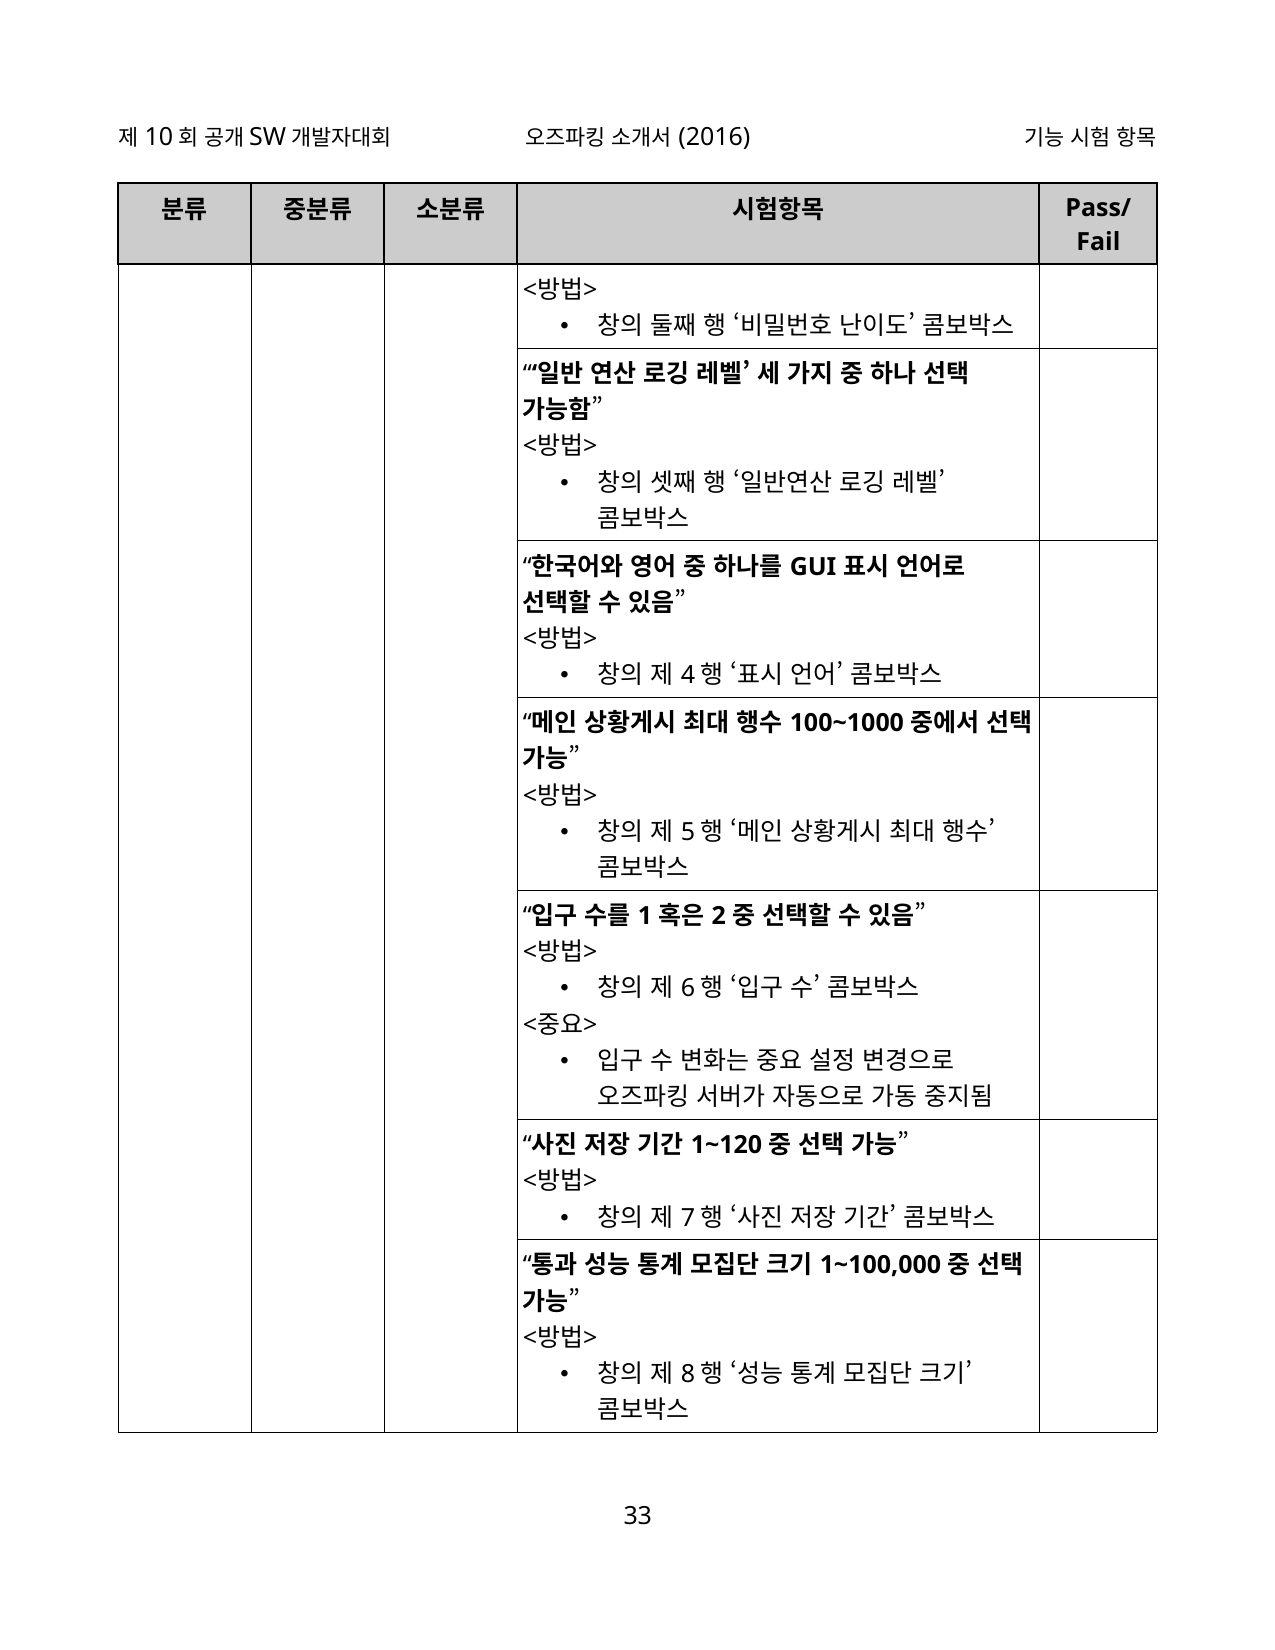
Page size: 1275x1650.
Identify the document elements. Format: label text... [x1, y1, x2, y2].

table_cell [1040, 541, 1157, 697]
table_cell “사진 저장 기간 1~120 중 선택 가능” <방법> 창의 제 7행 ‘사진 저장 기간’ 콤보박스 [518, 1120, 1039, 1239]
table_header 소분류 [385, 184, 516, 263]
table_cell “‘일반 연산 로깅 레벨’ 세 가지 중 하나 선택 가능함” <방법> 창의 셋째 행 ‘일반연산 로깅 레벨’ 콤보박스 [518, 349, 1039, 540]
table_header 중분류 [252, 184, 383, 263]
table_cell “‘비밀번호 난이도’를 4, 6+, 8+ 자리 중 하나 선택할 수 있음” <방법> 창의 둘째 행 ‘비밀번호 난이도’ 콤보박스 [518, 265, 1039, 347]
table_cell [385, 265, 517, 1432]
table_header 시험항목 [518, 184, 1038, 263]
table_header 분류 [119, 184, 250, 263]
table_cell “메인 상황게시 최대 행수 100~1000 중에서 선택 가능” <방법> 창의 제 5행 ‘메인 상황게시 최대 행수’ 콤보박스 [518, 698, 1039, 889]
table_cell “통과 성능 통계 모집단 크기 1~100,000 중 선택 가능” <방법> 창의 제 8행 ‘성능 통계 모집단 크기’ 콤보박스 [518, 1240, 1039, 1432]
table_cell [119, 265, 251, 1432]
table_cell [1040, 349, 1157, 540]
table_cell [252, 265, 384, 1432]
table_cell “입구 수를 1 혹은 2 중 선택할 수 있음” <방법> 창의 제 6행 ‘입구 수’ 콤보박스 <중요> 입구 수 변화는 중요 설정 변경으로 오즈파킹 서버가 자동으로 가동 중지됨 [518, 891, 1039, 1119]
table_header Pass/Fail [1040, 184, 1156, 263]
table_cell [1040, 1240, 1157, 1432]
table_cell [1040, 265, 1157, 347]
table_cell [1040, 698, 1157, 889]
table_cell “한국어와 영어 중 하나를 GUI 표시 언어로 선택할 수 있음” <방법> 창의 제 4행 ‘표시 언어’ 콤보박스 [518, 541, 1039, 697]
table_cell [1040, 1120, 1157, 1239]
table_cell [1040, 891, 1157, 1119]
